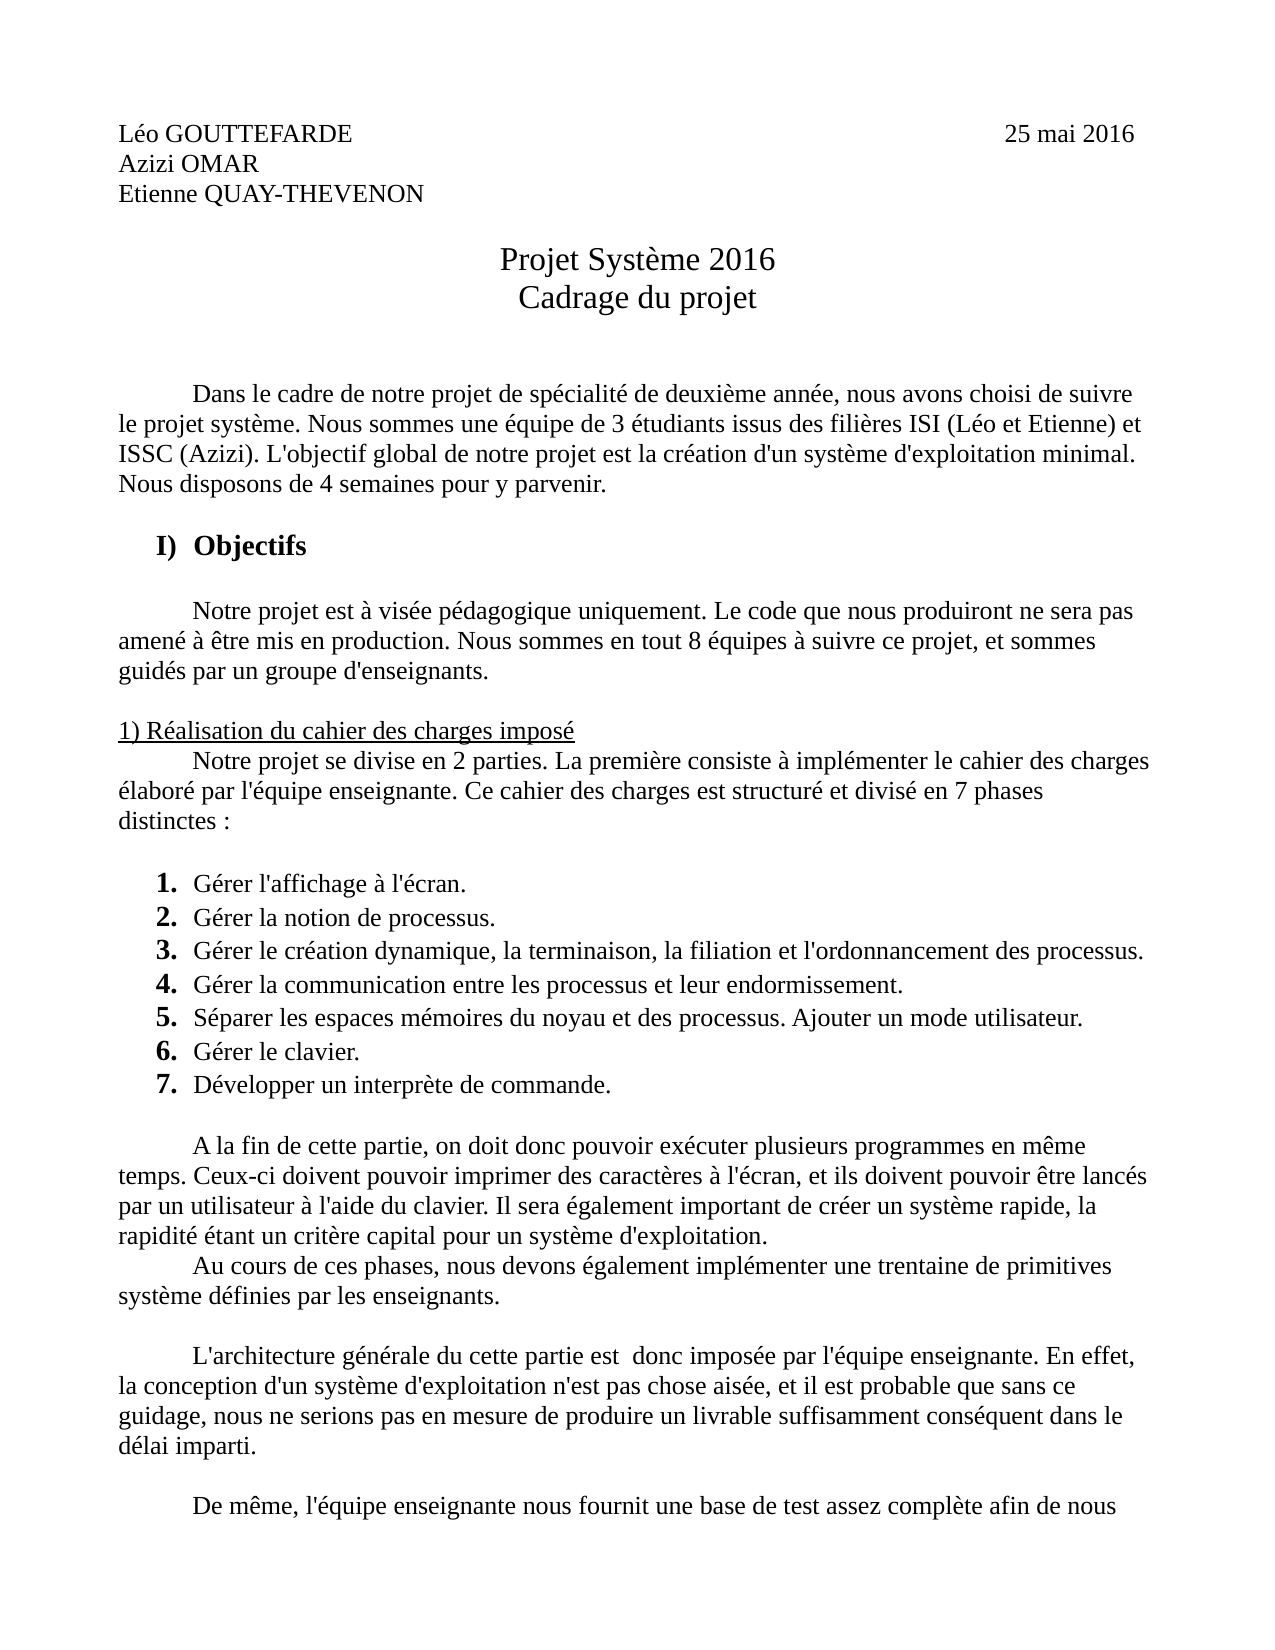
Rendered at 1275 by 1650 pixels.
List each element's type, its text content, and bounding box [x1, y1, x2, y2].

list Objectifs [156, 528, 1157, 562]
text Léo GOUTTEFARDE 25 mai 2016 [118, 118, 1157, 148]
text 1) Réalisation du cahier des charges imposé [118, 715, 1157, 745]
text Cadrage du projet [118, 278, 1157, 316]
text Dans le cadre de notre projet de spécialité de deuxième année, nous avons choisi de suivre le projet système. Nous sommes une équipe de 3 étudiants issus des filières ISI (Léo et Etienne) et ISSC (Azizi). L'objectif global de notre projet est la création d'un système d'exploitation minimal. Nous disposons de 4 semaines pour y parvenir. [118, 378, 1157, 498]
text L'architecture générale du cette partie est donc imposée par l'équipe enseignante. En effet, la conception d'un système d'exploitation n'est pas chose aisée, et il est probable que sans ce guidage, nous ne serions pas en mesure de produire un livrable suffisamment conséquent dans le délai imparti. [118, 1340, 1157, 1460]
text A la fin de cette partie, on doit donc pouvoir exécuter plusieurs programmes en même temps. Ceux-ci doivent pouvoir imprimer des caractères à l'écran, et ils doivent pouvoir être lancés par un utilisateur à l'aide du clavier. Il sera également important de créer un système rapide, la rapidité étant un critère capital pour un système d'exploitation. [118, 1130, 1157, 1250]
text Projet Système 2016 [118, 239, 1157, 278]
text Etienne QUAY-THEVENON [118, 178, 1157, 208]
list Séparer les espaces mémoires du noyau et des processus. Ajouter un mode utilisateur. [156, 999, 1157, 1033]
list Développer un interprète de commande. [156, 1067, 1157, 1100]
text Notre projet est à visée pédagogique uniquement. Le code que nous produiront ne sera pas amené à être mis en production. Nous sommes en tout 8 équipes à suivre ce projet, et sommes guidés par un groupe d'enseignants. [118, 595, 1157, 685]
list Gérer le clavier. [156, 1033, 1157, 1067]
text Au cours de ces phases, nous devons également implémenter une trentaine de primitives système définies par les enseignants. [118, 1250, 1157, 1310]
text Azizi OMAR [118, 148, 1157, 178]
list Gérer la communication entre les processus et leur endormissement. [156, 966, 1157, 999]
list Gérer le création dynamique, la terminaison, la filiation et l'ordonnancement des processus. [156, 932, 1157, 966]
list Gérer l'affichage à l'écran. [156, 865, 1157, 899]
text Notre projet se divise en 2 parties. La première consiste à implémenter le cahier des charges élaboré par l'équipe enseignante. Ce cahier des charges est structuré et divisé en 7 phases distinctes : [118, 745, 1157, 835]
list Gérer la notion de processus. [156, 899, 1157, 932]
text De même, l'équipe enseignante nous fournit une base de test assez complète afin de nous [118, 1490, 1157, 1520]
